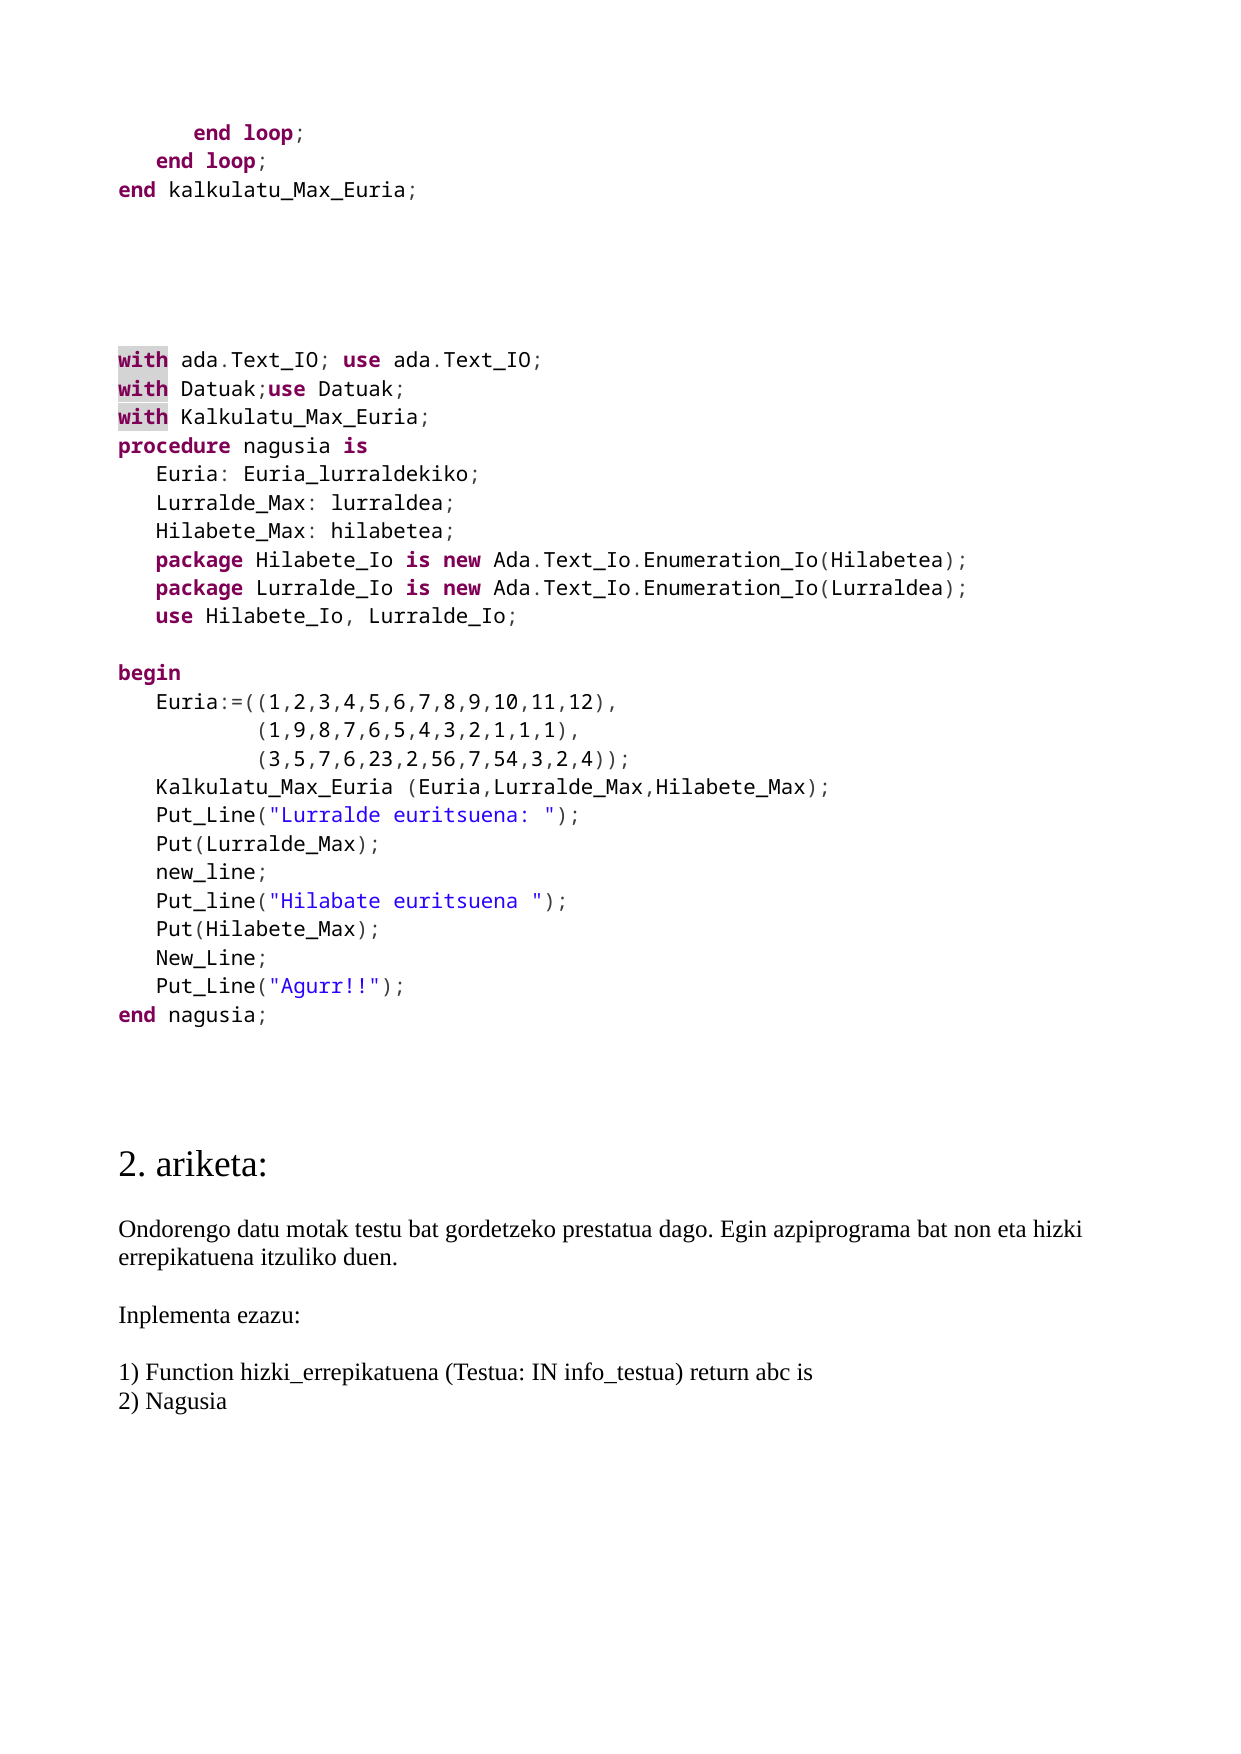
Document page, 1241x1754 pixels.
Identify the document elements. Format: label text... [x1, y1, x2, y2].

text Put_Line("Lurralde euritsuena: "); [118, 801, 1122, 829]
text end kalkulatu_Max_Euria; [118, 175, 1122, 203]
text Put(Hilabete_Max); [118, 914, 1122, 943]
text Euria:=((1,2,3,4,5,6,7,8,9,10,11,12), [118, 687, 1122, 715]
text Ondorengo datu motak testu bat gordetzeko prestatua dago. Egin azpiprograma bat non eta hizki errepikatuena itzuliko duen. [118, 1214, 1122, 1271]
text end loop; [118, 118, 1122, 147]
text with ada.Text_IO; use ada.Text_IO; [118, 346, 1122, 374]
text with Kalkulatu_Max_Euria; [118, 402, 1122, 431]
text end loop; [118, 147, 1122, 175]
text 2. ariketa: [118, 1142, 1122, 1185]
text begin [118, 658, 1122, 687]
text with Datuak;use Datuak; [118, 374, 1122, 402]
text Euria: Euria_lurraldekiko; [118, 459, 1122, 488]
text New_Line; [118, 943, 1122, 971]
text package Lurralde_Io is new Ada.Text_Io.Enumeration_Io(Lurraldea); [118, 573, 1122, 602]
text (1,9,8,7,6,5,4,3,2,1,1,1), [118, 715, 1122, 744]
text Kalkulatu_Max_Euria (Euria,Lurralde_Max,Hilabete_Max); [118, 772, 1122, 801]
text Put(Lurralde_Max); [118, 829, 1122, 857]
text Put_line("Hilabate euritsuena "); [118, 886, 1122, 914]
text Lurralde_Max: lurraldea; [118, 488, 1122, 516]
text procedure nagusia is [118, 431, 1122, 459]
text Put_Line("Agurr!!"); [118, 971, 1122, 1000]
text (3,5,7,6,23,2,56,7,54,3,2,4)); [118, 744, 1122, 772]
text 1) Function hizki_errepikatuena (Testua: IN info_testua) return abc is [118, 1357, 1122, 1386]
text use Hilabete_Io, Lurralde_Io; [118, 602, 1122, 630]
text Hilabete_Max: hilabetea; [118, 516, 1122, 545]
text package Hilabete_Io is new Ada.Text_Io.Enumeration_Io(Hilabetea); [118, 545, 1122, 573]
text end nagusia; [118, 1000, 1122, 1028]
text Inplementa ezazu: [118, 1300, 1122, 1329]
text 2) Nagusia [118, 1386, 1122, 1415]
text new_line; [118, 857, 1122, 886]
